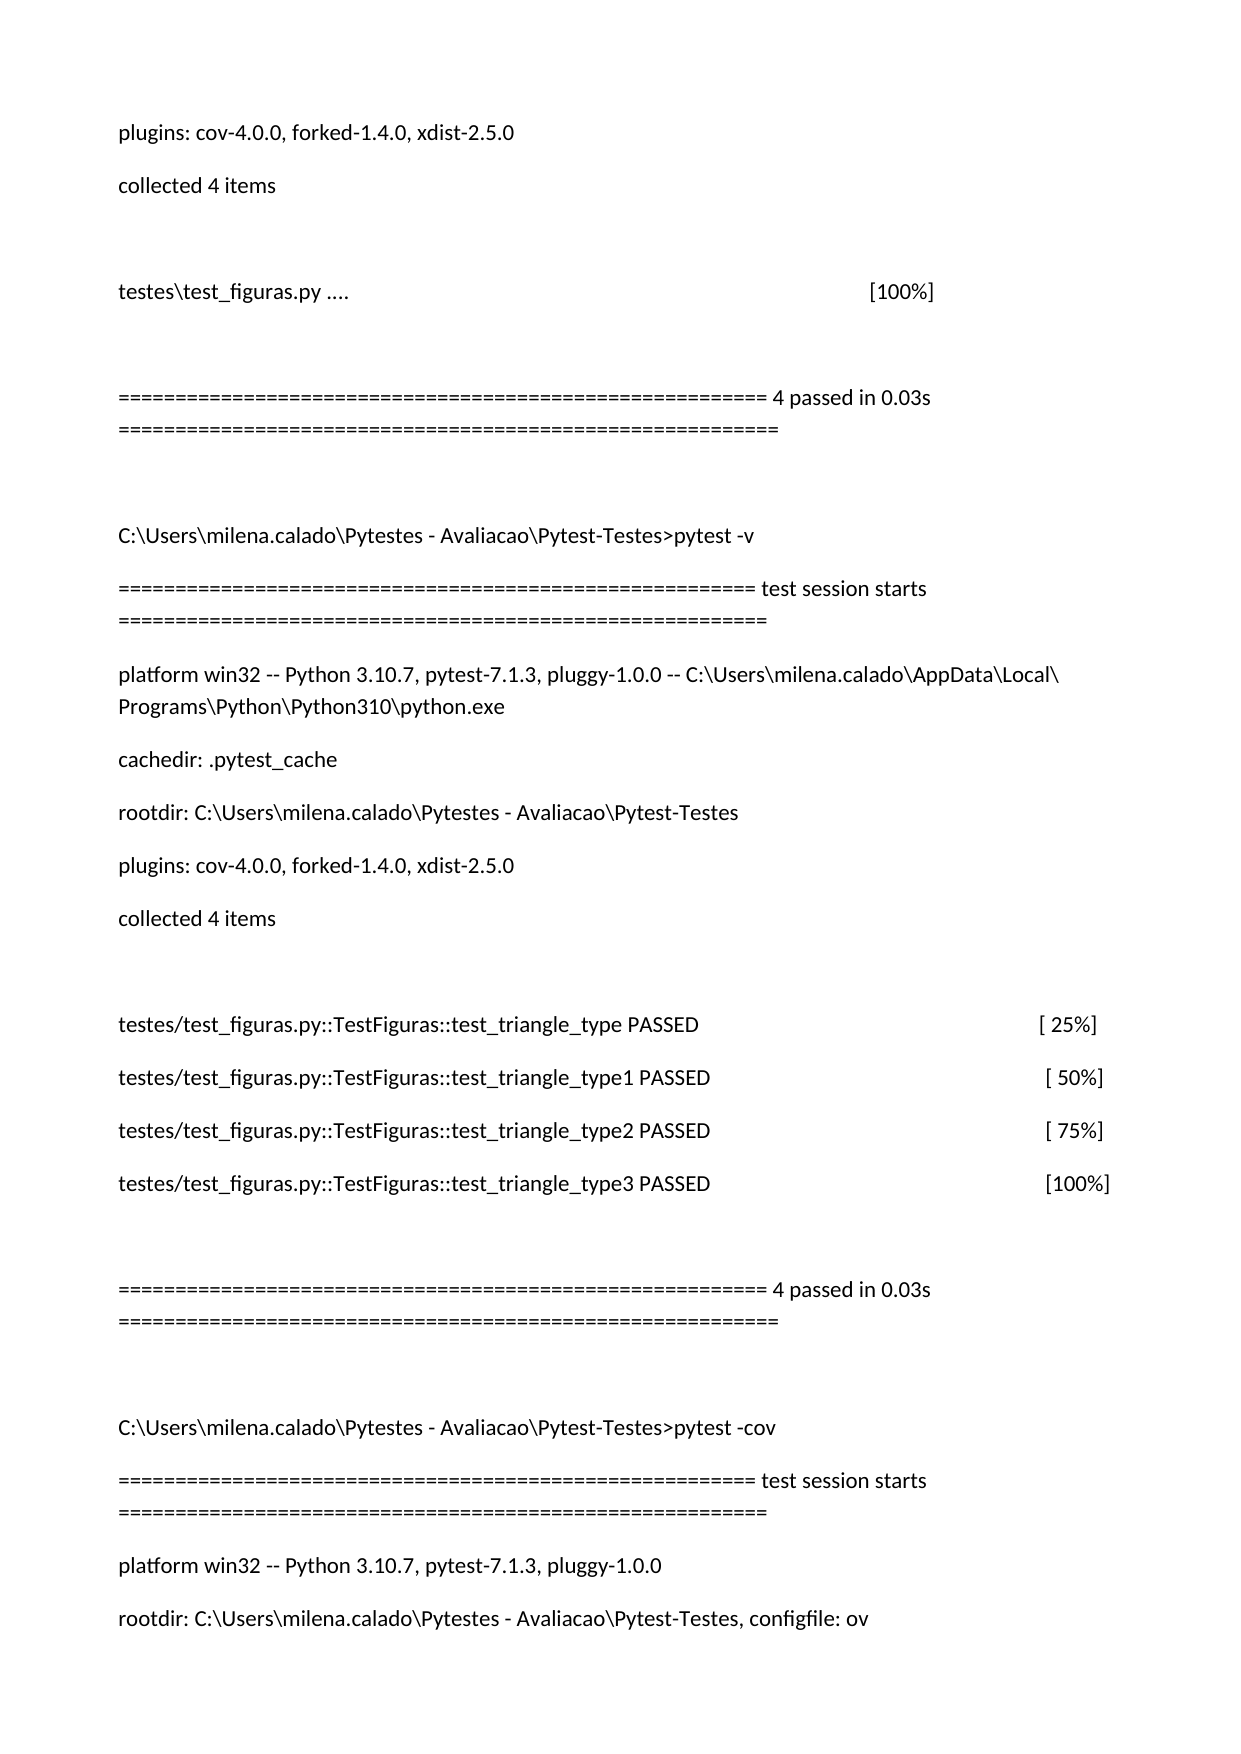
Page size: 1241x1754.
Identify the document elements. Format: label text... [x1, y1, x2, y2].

text ======================================================== test session starts ========================================================= [118, 574, 1122, 635]
text ======================================================== test session starts ========================================================= [118, 1466, 1122, 1527]
text plugins: cov-4.0.0, forked-1.4.0, xdist-2.5.0 [118, 851, 1122, 879]
text platform win32 -- Python 3.10.7, pytest-7.1.3, pluggy-1.0.0 -- C:\Users\milena.calado\AppData\Local\Programs\Python\Python310\python.exe [118, 660, 1122, 720]
text testes/test_figuras.py::TestFiguras::test_triangle_type PASSED [ 25%] [118, 1010, 1122, 1038]
text collected 4 items [118, 171, 1122, 199]
text cachedir: .pytest_cache [118, 745, 1122, 773]
text rootdir: C:\Users\milena.calado\Pytestes - Avaliacao\Pytest-Testes, configfile: ov [118, 1604, 1122, 1633]
text testes/test_figuras.py::TestFiguras::test_triangle_type1 PASSED [ 50%] [118, 1063, 1122, 1091]
text collected 4 items [118, 904, 1122, 932]
text ========================================================= 4 passed in 0.03s ========================================================== [118, 1275, 1122, 1335]
text testes/test_figuras.py::TestFiguras::test_triangle_type2 PASSED [ 75%] [118, 1116, 1122, 1144]
text testes\test_figuras.py .... [100%] [118, 277, 1122, 305]
text C:\Users\milena.calado\Pytestes - Avaliacao\Pytest-Testes>pytest -cov [118, 1413, 1122, 1441]
text plugins: cov-4.0.0, forked-1.4.0, xdist-2.5.0 [118, 118, 1122, 146]
text rootdir: C:\Users\milena.calado\Pytestes - Avaliacao\Pytest-Testes [118, 798, 1122, 826]
text testes/test_figuras.py::TestFiguras::test_triangle_type3 PASSED [100%] [118, 1169, 1122, 1197]
text ========================================================= 4 passed in 0.03s ========================================================== [118, 383, 1122, 443]
text C:\Users\milena.calado\Pytestes - Avaliacao\Pytest-Testes>pytest -v [118, 521, 1122, 549]
text platform win32 -- Python 3.10.7, pytest-7.1.3, pluggy-1.0.0 [118, 1552, 1122, 1579]
